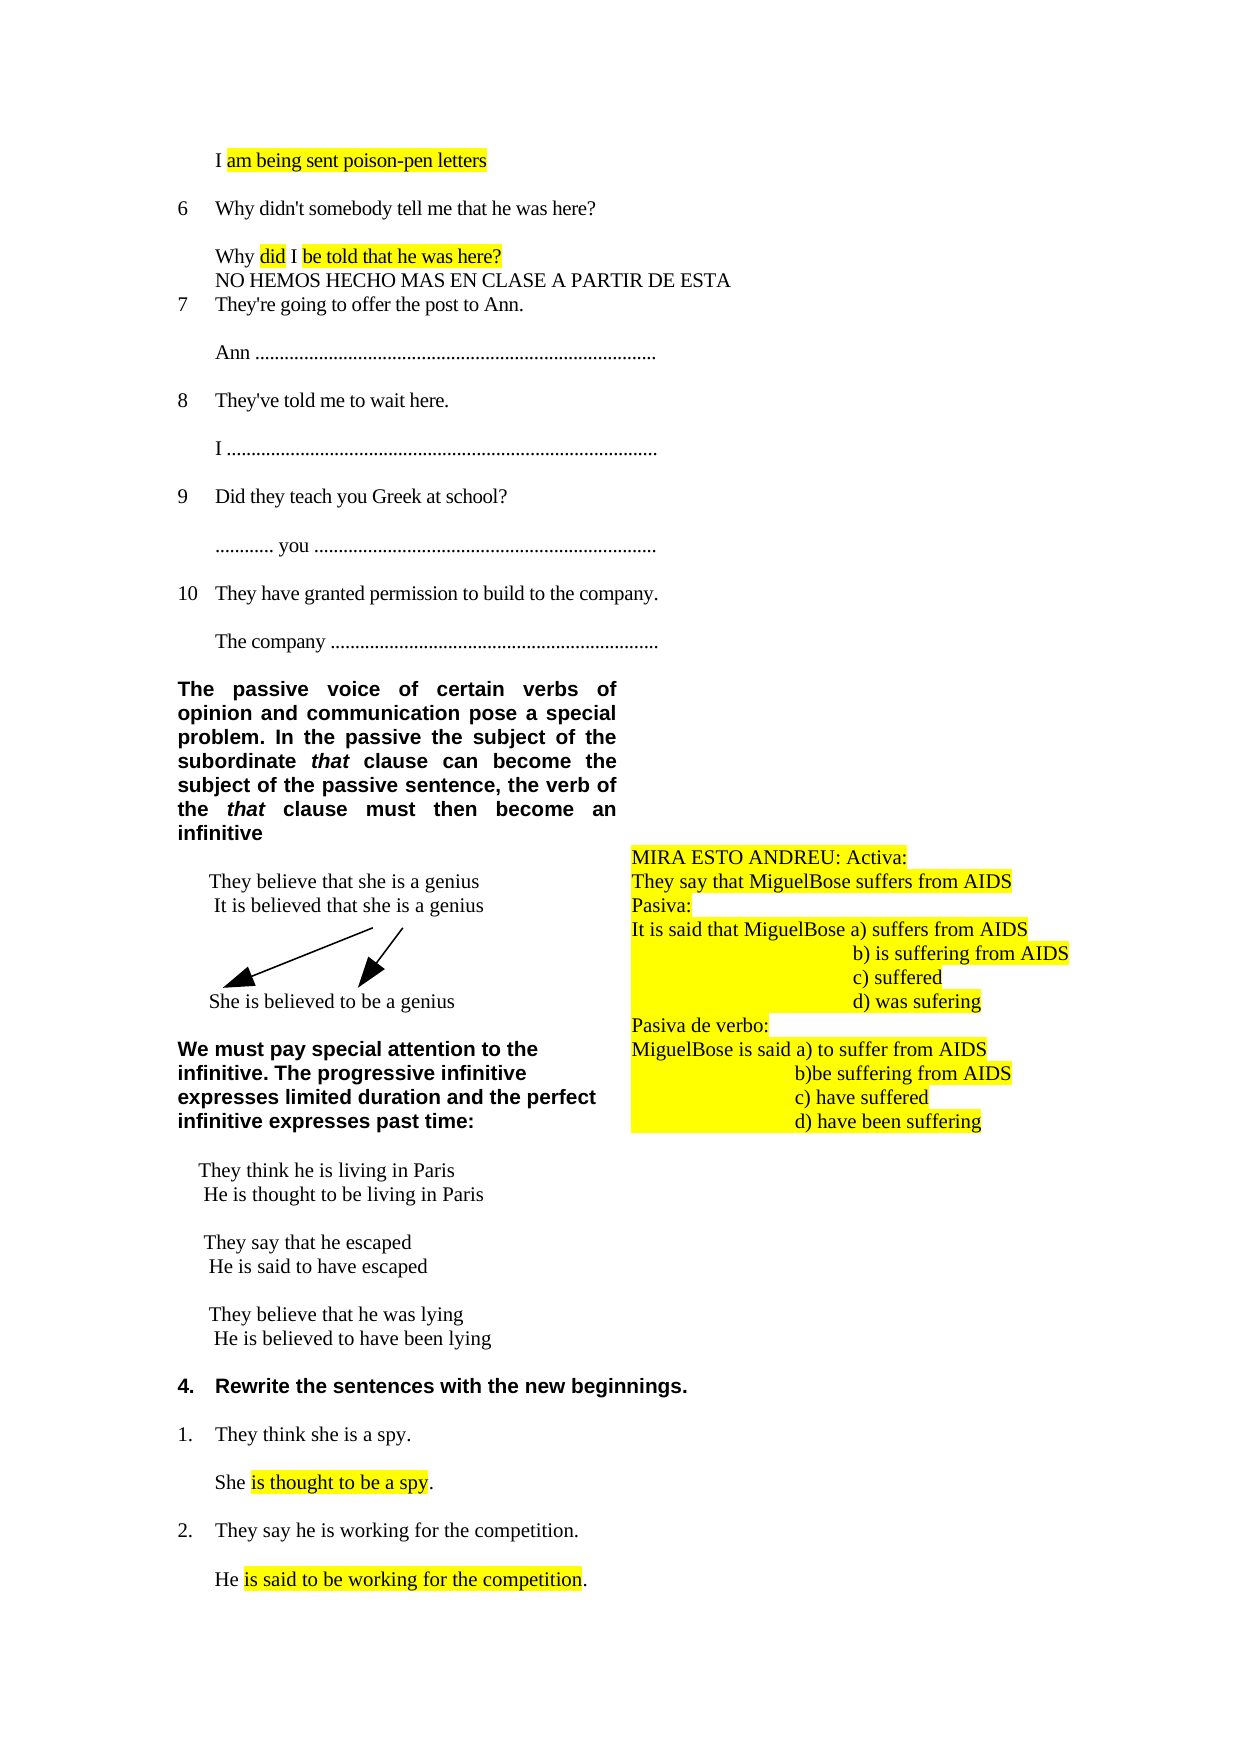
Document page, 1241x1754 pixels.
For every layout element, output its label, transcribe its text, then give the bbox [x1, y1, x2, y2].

list They think she is a spy. [177, 1422, 1063, 1446]
text ............ you ...................................................................... [215, 533, 1063, 557]
text Why did I be told that he was here? [215, 244, 1063, 268]
table_cell MIRA ESTO ANDREU: Activa: They say that MiguelBose suffers from AIDS Pasiva: It is said that MiguelBose a) suffers from AIDS b) is suffering from AIDS c) suffered d) was sufering Pasiva de verbo: MiguelBose is said a) to suffer from AIDS b)be suffering from AIDS c) have suffered d) have been suffering [624, 845, 1079, 1133]
text Ann .................................................................................. [215, 340, 1063, 364]
table_cell [624, 1134, 1079, 1350]
text I ........................................................................................ [215, 436, 1063, 460]
text He is said to be working for the competition. [214, 1566, 1063, 1591]
text The company ................................................................... [215, 629, 1063, 653]
list Rewrite the sentences with the new beginnings. [177, 1374, 1063, 1398]
list They have granted permission to build to the company. [177, 581, 1063, 605]
list They say he is working for the competition. [177, 1518, 1063, 1542]
list Did they teach you Greek at school? [177, 484, 1063, 508]
table_cell They believe that she is a genius It is believed that she is a genius She is believed to be a genius [170, 845, 624, 1037]
text NO HEMOS HECHO MAS EN CLASE A PARTIR DE ESTA [215, 268, 1063, 292]
list They've told me to wait here. [177, 388, 1063, 412]
list They're going to offer the post to Ann. [177, 292, 1063, 316]
list Why didn't somebody tell me that he was here? [177, 196, 1063, 220]
table_cell We must pay special attention to the infinitive. The progressive infinitive expresses limited duration and the perfect infinitive expresses past time: [170, 1037, 624, 1133]
text I am being sent poison-pen letters [215, 148, 1063, 172]
table_header The passive voice of certain verbs of opinion and communication pose a special problem. In the passive the subject of the subordinate that clause can become the subject of the passive sentence, the verb of the that clause must then become an infinitive [170, 677, 624, 845]
table_cell They think he is living in Paris He is thought to be living in Paris They say that he escaped He is said to have escaped They believe that he was lying He is believed to have been lying [170, 1134, 624, 1350]
text She is thought to be a spy. [214, 1470, 1063, 1494]
table_header [624, 677, 1079, 845]
